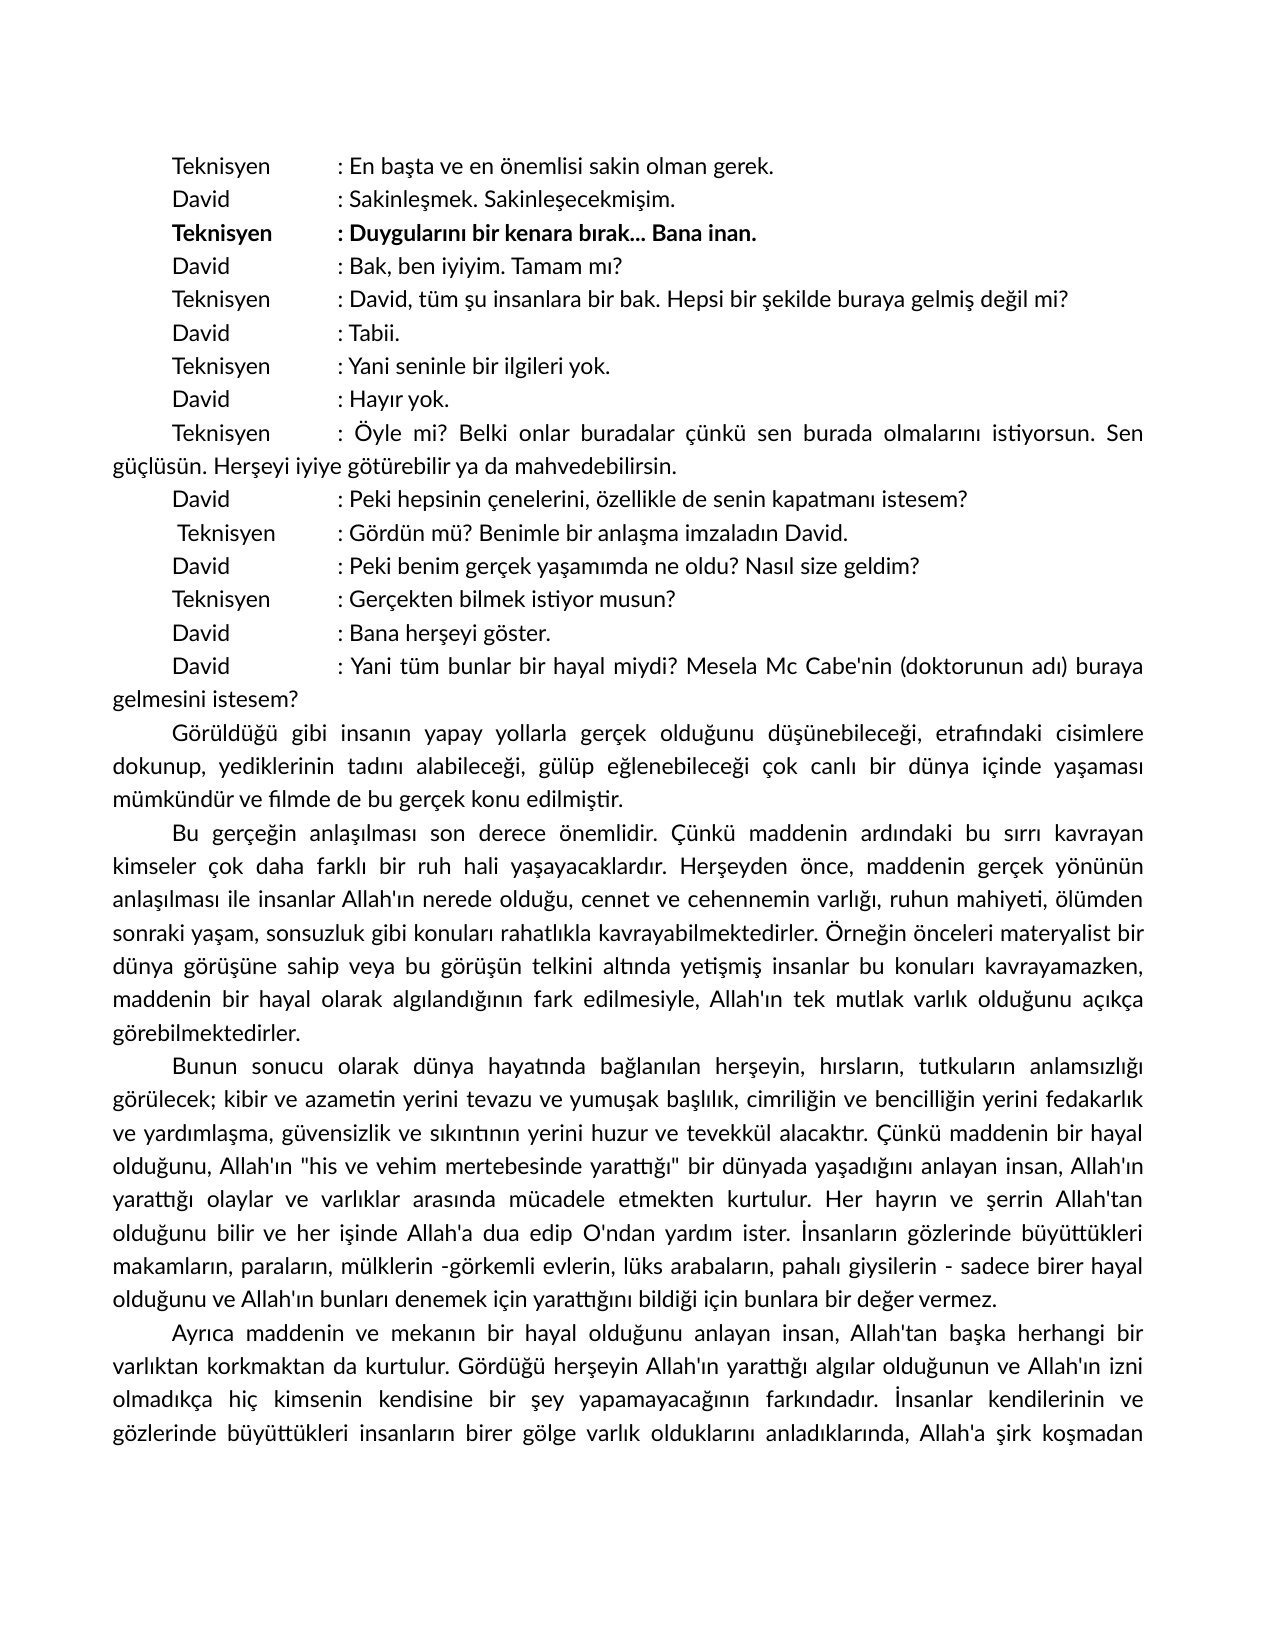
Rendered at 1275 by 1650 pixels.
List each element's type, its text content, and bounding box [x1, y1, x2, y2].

text David : Bak, ben iyiyim. Tamam mı? [112, 248, 1145, 281]
text David : Sakinleşmek. Sakinleşecekmişim. [112, 181, 1145, 214]
text David : Peki hepsinin çenelerini, özellikle de senin kapatmanı istesem? [112, 481, 1145, 514]
text Bu gerçeğin anlaşılması son derece önemlidir. Çünkü maddenin ardındaki bu sırrı kavrayan kimseler çok daha farklı bir ruh hali yaşayacaklardır. Herşeyden önce, maddenin gerçek yönünün anlaşılması ile insanlar Allah'ın nerede olduğu, cennet ve cehennemin varlığı, ruhun mahiyeti, ölümden sonraki yaşam, sonsuzluk gibi konuları rahatlıkla kavrayabilmektedirler. Örneğin önceleri materyalist bir dünya görüşüne sahip veya bu görüşün telkini altında yetişmiş insanlar bu konuları kavrayamazken, maddenin bir hayal olarak algılandığının fark edilmesiyle, Allah'ın tek mutlak varlık olduğunu açıkça görebilmektedirler. [112, 814, 1145, 1048]
text Teknisyen : Gerçekten bilmek istiyor musun? [112, 581, 1145, 614]
text Ayrıca maddenin ve mekanın bir hayal olduğunu anlayan insan, Allah'tan başka herhangi bir varlıktan korkmaktan da kurtulur. Gördüğü herşeyin Allah'ın yarattığı algılar olduğunun ve Allah'ın izni olmadıkça hiç kimsenin kendisine bir şey yapamayacağının farkındadır. İnsanlar kendilerinin ve gözlerinde büyüttükleri insanların birer gölge varlık olduklarını anladıklarında, Allah'a şirk koşmadan [112, 1314, 1145, 1448]
text Teknisyen : En başta ve en önemlisi sakin olman gerek. [112, 148, 1145, 181]
text Teknisyen : David, tüm şu insanlara bir bak. Hepsi bir şekilde buraya gelmiş değil mi? [112, 281, 1145, 314]
text Teknisyen : Gördün mü? Benimle bir anlaşma imzaladın David. [112, 514, 1145, 548]
text Teknisyen : Duygularını bir kenara bırak... Bana inan. [112, 214, 1145, 248]
text David : Hayır yok. [112, 381, 1145, 414]
text David : Yani tüm bunlar bir hayal miydi? Mesela Mc Cabe'nin (doktorunun adı) buraya gelmesini istesem? [112, 648, 1145, 714]
text Teknisyen : Öyle mi? Belki onlar buradalar çünkü sen burada olmalarını istiyorsun. Sen güçlüsün. Herşeyi iyiye götürebilir ya da mahvedebilirsin. [112, 414, 1145, 481]
text Teknisyen : Yani seninle bir ilgileri yok. [112, 348, 1145, 381]
text Görüldüğü gibi insanın yapay yollarla gerçek olduğunu düşünebileceği, etrafındaki cisimlere dokunup, yediklerinin tadını alabileceği, gülüp eğlenebileceği çok canlı bir dünya içinde yaşaması mümkündür ve filmde de bu gerçek konu edilmiştir. [112, 714, 1145, 814]
text Bunun sonucu olarak dünya hayatında bağlanılan herşeyin, hırsların, tutkuların anlamsızlığı görülecek; kibir ve azametin yerini tevazu ve yumuşak başlılık, cimriliğin ve bencilliğin yerini fedakarlık ve yardımlaşma, güvensizlik ve sıkıntının yerini huzur ve tevekkül alacaktır. Çünkü maddenin bir hayal olduğunu, Allah'ın "his ve vehim mertebesinde yarattığı" bir dünyada yaşadığını anlayan insan, Allah'ın yarattığı olaylar ve varlıklar arasında mücadele etmekten kurtulur. Her hayrın ve şerrin Allah'tan olduğunu bilir ve her işinde Allah'a dua edip O'ndan yardım ister. İnsanların gözlerinde büyüttükleri makamların, paraların, mülklerin -görkemli evlerin, lüks arabaların, pahalı giysilerin - sadece birer hayal olduğunu ve Allah'ın bunları denemek için yarattığını bildiği için bunlara bir değer vermez. [112, 1048, 1145, 1314]
text David : Tabii. [112, 314, 1145, 348]
text David : Bana herşeyi göster. [112, 614, 1145, 648]
text David : Peki benim gerçek yaşamımda ne oldu? Nasıl size geldim? [112, 548, 1145, 581]
